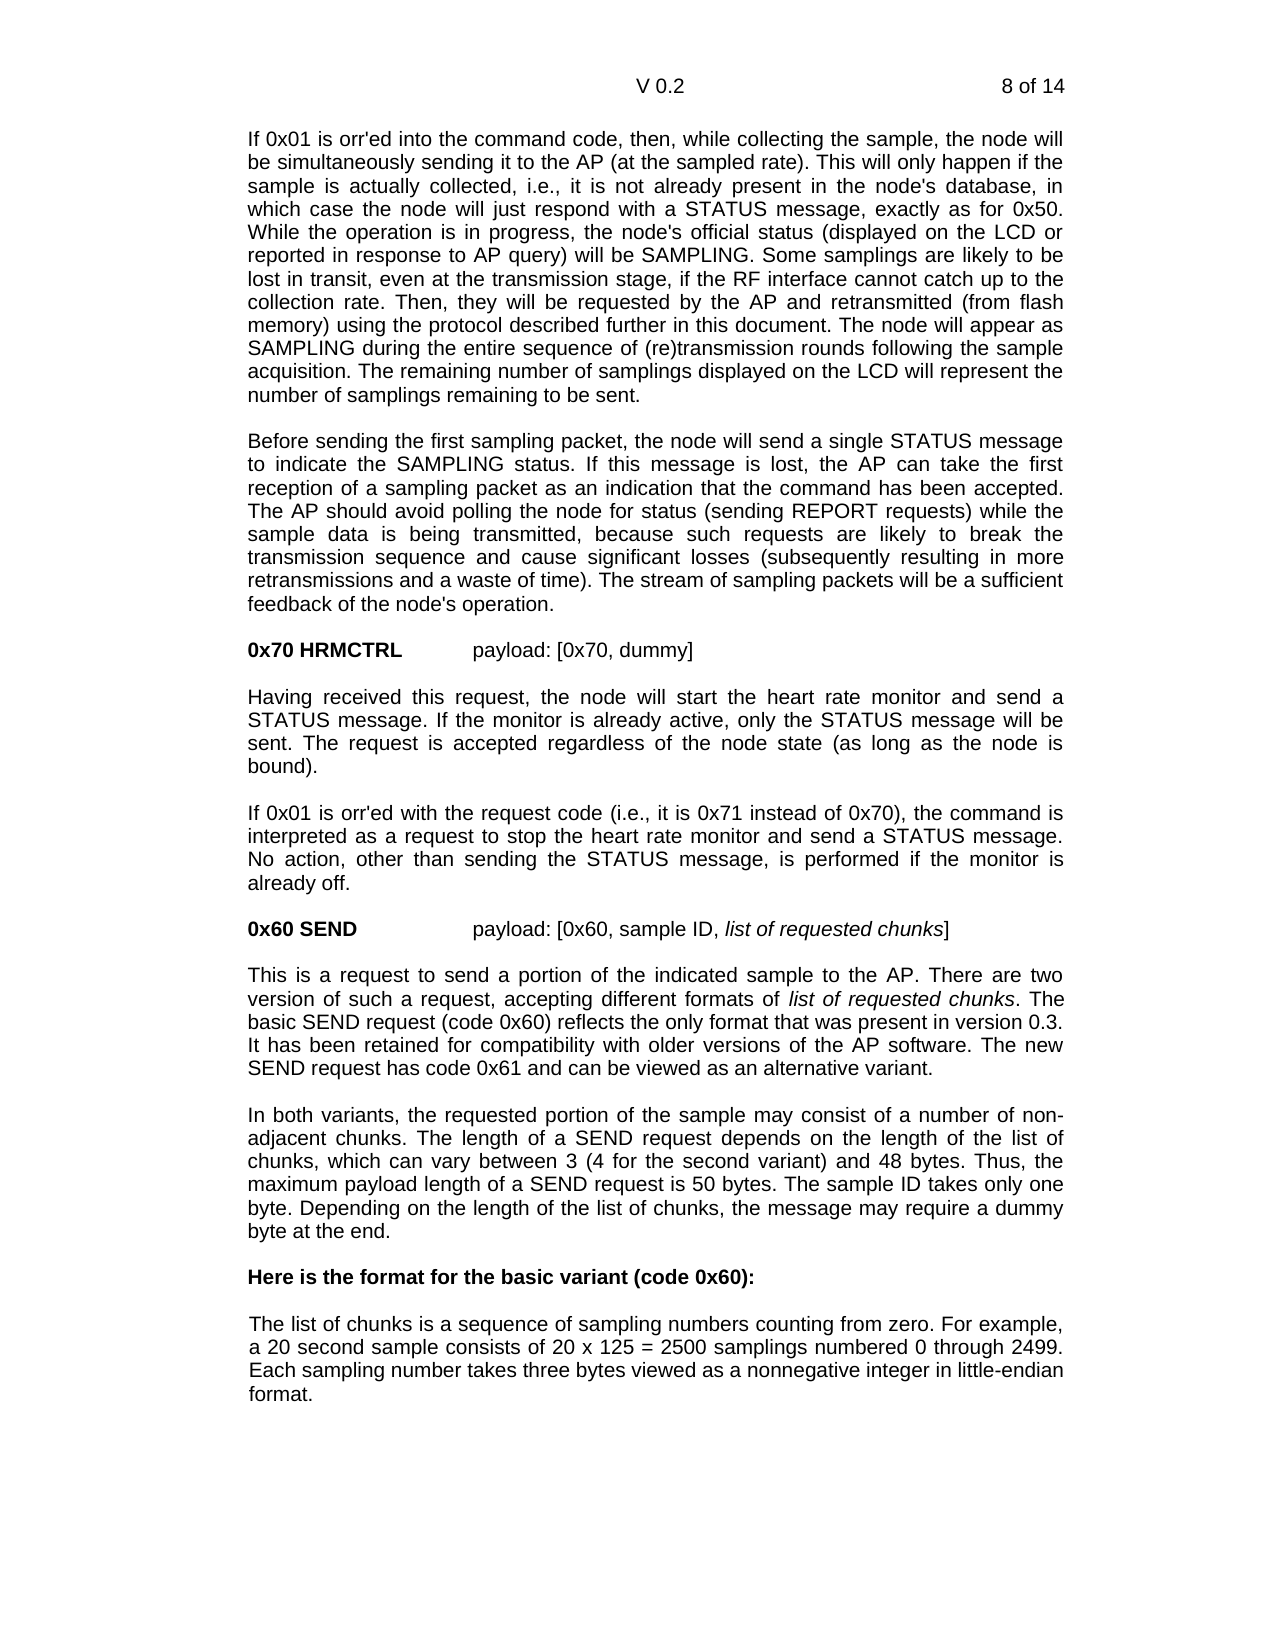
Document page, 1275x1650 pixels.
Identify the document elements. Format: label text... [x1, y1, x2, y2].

text Here is the format for the basic variant (code 0x60): [247, 1266, 1065, 1289]
text Having received this request, the node will start the heart rate monitor and send a STATUS message. If the monitor is already active, only the STATUS message will be sent. The request is accepted regardless of the node state (as long as the node is bound). [247, 685, 1065, 778]
text Before sending the first sampling packet, the node will send a single STATUS message to indicate the SAMPLING status. If this message is lost, the AP can take the first reception of a sampling packet as an indication that the command has been accepted. The AP should avoid polling the node for status (sending REPORT requests) while the sample data is being transmitted, because such requests are likely to break the transmission sequence and cause significant losses (subsequently resulting in more retransmissions and a waste of time). The stream of sampling packets will be a sufficient feedback of the node's operation. [247, 430, 1065, 616]
text If 0x01 is orr'ed into the command code, then, while collecting the sample, the node will be simultaneously sending it to the AP (at the sampled rate). This will only happen if the sample is actually collected, i.e., it is not already present in the node's database, in which case the node will just respond with a STATUS message, exactly as for 0x50. While the operation is in progress, the node's official status (displayed on the LCD or reported in response to AP query) will be SAMPLING. Some samplings are likely to be lost in transit, even at the transmission stage, if the RF interface cannot catch up to the collection rate. Then, they will be requested by the AP and retransmitted (from flash memory) using the protocol described further in this document. The node will appear as SAMPLING during the entire sequence of (re)transmission rounds following the sample acquisition. The remaining number of samplings displayed on the LCD will represent the number of samplings remaining to be sent. [247, 128, 1065, 406]
text In both variants, the requested portion of the sample may consist of a number of non-adjacent chunks. The length of a SEND request depends on the length of the list of chunks, which can vary between 3 (4 for the second variant) and 48 bytes. Thus, the maximum payload length of a SEND request is 50 bytes. The sample ID takes only one byte. Depending on the length of the list of chunks, the message may require a dummy byte at the end. [247, 1103, 1065, 1243]
text 0x60 SEND payload: [0x60, sample ID, list of requested chunks] [247, 917, 1065, 941]
text This is a request to send a portion of the indicated sample to the AP. There are two version of such a request, accepting different formats of list of requested chunks. The basic SEND request (code 0x60) reflects the only format that was present in version 0.3. It has been retained for compatibility with older versions of the AP software. The new SEND request has code 0x61 and can be viewed as an alternative variant. [247, 964, 1065, 1080]
text If 0x01 is orr'ed with the request code (i.e., it is 0x71 instead of 0x70), the command is interpreted as a request to stop the heart rate monitor and send a STATUS message. No action, other than sending the STATUS message, is performed if the monitor is already off. [247, 801, 1065, 894]
text The list of chunks is a sequence of sampling numbers counting from zero. For example, a 20 second sample consists of 20 x 125 = 2500 samplings numbered 0 through 2499. Each sampling number takes three bytes viewed as a nonnegative integer in little-endian format. [248, 1312, 1065, 1405]
text 0x70 HRMCTRL payload: [0x70, dummy] [247, 639, 1065, 662]
